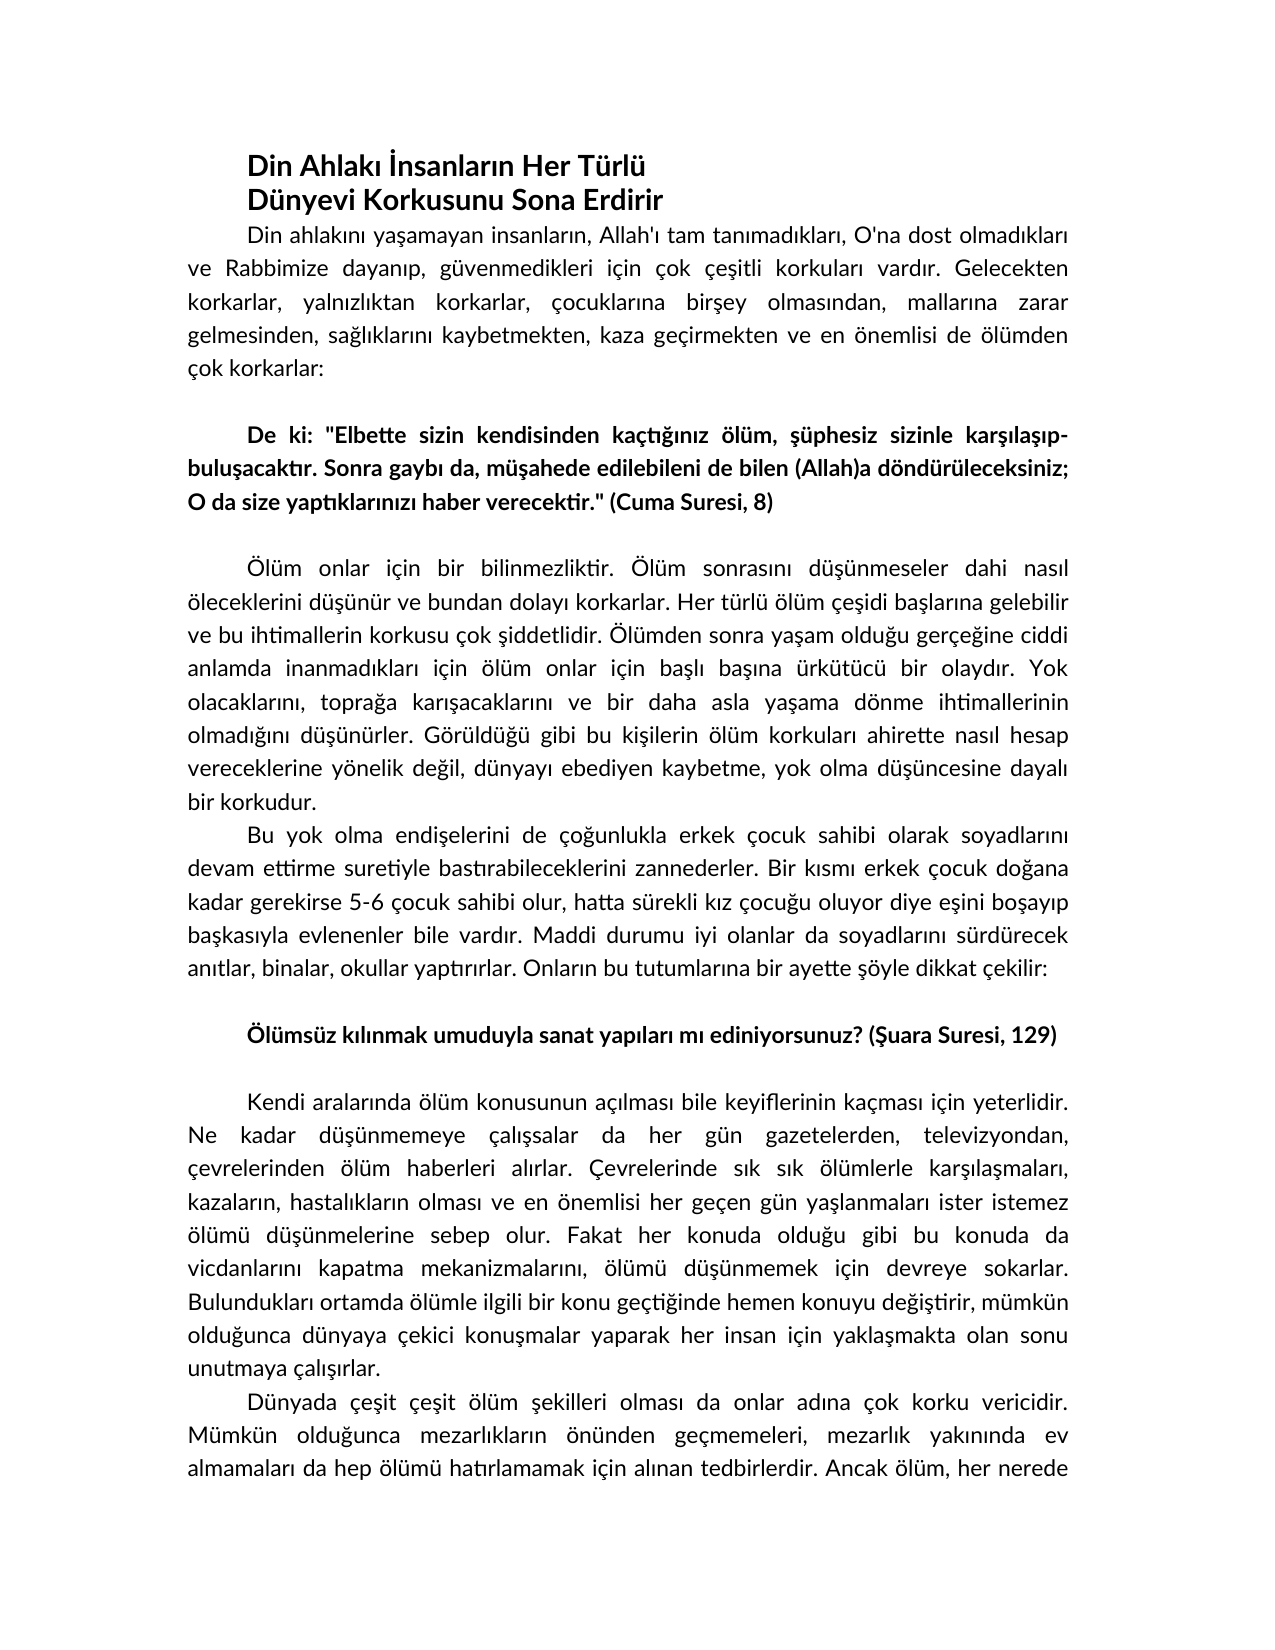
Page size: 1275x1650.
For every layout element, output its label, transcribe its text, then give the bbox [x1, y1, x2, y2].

text Kendi aralarında ölüm konusunun açılması bile keyiflerinin kaçması için yeterlidir. Ne kadar düşünmemeye çalışsalar da her gün gazetelerden, televizyondan, çevrelerinden ölüm haberleri alırlar. Çevrelerinde sık sık ölümlerle karşılaşmaları, kazaların, hastalıkların olması ve en önemlisi her geçen gün yaşlanmaları ister istemez ölümü düşünmelerine sebep olur. Fakat her konuda olduğu gibi bu konuda da vicdanlarını kapatma mekanizmalarını, ölümü düşünmemek için devreye sokarlar. Bulundukları ortamda ölümle ilgili bir konu geçtiğinde hemen konuyu değiştirir, mümkün olduğunca dünyaya çekici konuşmalar yaparak her insan için yaklaşmakta olan sonu unutmaya çalışırlar. [187, 1083, 1070, 1383]
text Dünyevi Korkusunu Sona Erdirir [187, 183, 1070, 217]
text Ölümsüz kılınmak umuduyla sanat yapıları mı ediniyorsunuz? (Şuara Suresi, 129) [187, 1017, 1070, 1050]
text Bu yok olma endişelerini de çoğunlukla erkek çocuk sahibi olarak soyadlarını devam ettirme suretiyle bastırabileceklerini zannederler. Bir kısmı erkek çocuk doğana kadar gerekirse 5-6 çocuk sahibi olur, hatta sürekli kız çocuğu oluyor diye eşini boşayıp başkasıyla evlenenler bile vardır. Maddi durumu iyi olanlar da soyadlarını sürdürecek anıtlar, binalar, okullar yaptırırlar. Onların bu tutumlarına bir ayette şöyle dikkat çekilir: [187, 817, 1070, 983]
text Din ahlakını yaşamayan insanların, Allah'ı tam tanımadıkları, O'na dost olmadıkları ve Rabbimize dayanıp, güvenmedikleri için çok çeşitli korkuları vardır. Gelecekten korkarlar, yalnızlıktan korkarlar, çocuklarına birşey olmasından, mallarına zarar gelmesinden, sağlıklarını kaybetmekten, kaza geçirmekten ve en önemlisi de ölümden çok korkarlar: [187, 217, 1070, 383]
text Din Ahlakı İnsanların Her Türlü [187, 150, 1070, 183]
text Dünyada çeşit çeşit ölüm şekilleri olması da onlar adına çok korku vericidir. Mümkün olduğunca mezarlıkların önünden geçmemeleri, mezarlık yakınında ev almamaları da hep ölümü hatırlamamak için alınan tedbirlerdir. Ancak ölüm, her nerede [187, 1383, 1070, 1483]
text Ölüm onlar için bir bilinmezliktir. Ölüm sonrasını düşünmeseler dahi nasıl öleceklerini düşünür ve bundan dolayı korkarlar. Her türlü ölüm çeşidi başlarına gelebilir ve bu ihtimallerin korkusu çok şiddetlidir. Ölümden sonra yaşam olduğu gerçeğine ciddi anlamda inanmadıkları için ölüm onlar için başlı başına ürkütücü bir olaydır. Yok olacaklarını, toprağa karışacaklarını ve bir daha asla yaşama dönme ihtimallerinin olmadığını düşünürler. Görüldüğü gibi bu kişilerin ölüm korkuları ahirette nasıl hesap vereceklerine yönelik değil, dünyayı ebediyen kaybetme, yok olma düşüncesine dayalı bir korkudur. [187, 550, 1070, 817]
text De ki: "Elbette sizin kendisinden kaçtığınız ölüm, şüphesiz sizinle karşılaşıp-buluşacaktır. Sonra gaybı da, müşahede edilebileni de bilen (Allah)a döndürüleceksiniz; O da size yaptıklarınızı haber verecektir." (Cuma Suresi, 8) [187, 417, 1070, 517]
